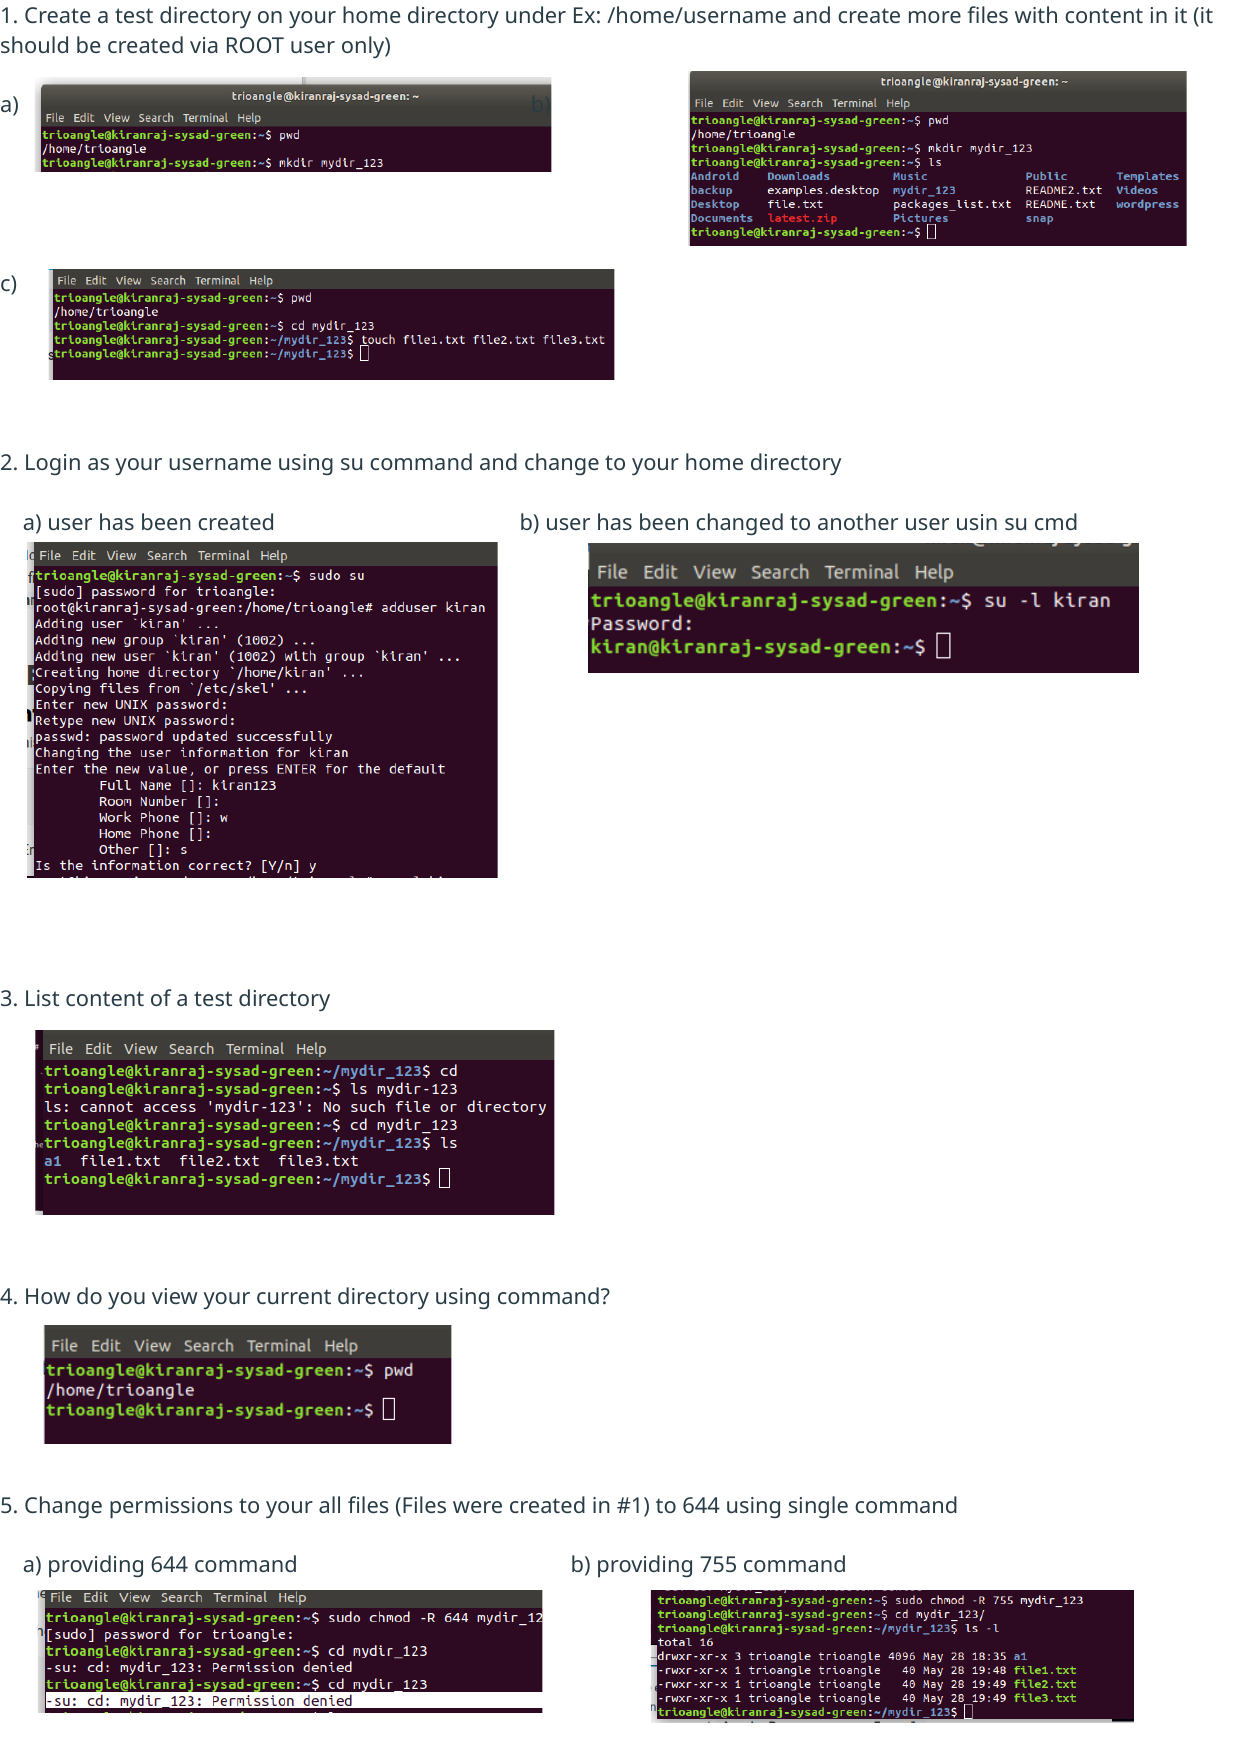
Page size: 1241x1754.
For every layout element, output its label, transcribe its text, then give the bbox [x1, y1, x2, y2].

text a) b) [1187, 89, 1240, 119]
picture [141, 542, 498, 878]
picture [132, 1030, 555, 1215]
picture [1023, 71, 1187, 246]
text 4. How do you view your current directory using command? [0, 1281, 1240, 1311]
picture [757, 1612, 1134, 1723]
text a) user has been created b) user has been changed to another user usin su cmd [0, 506, 1240, 536]
text 2. Login as your username using su command and change to your home directory [0, 447, 1240, 477]
picture [107, 1325, 399, 1444]
text 1. Create a test directory on your home directory under Ex: /home/username and create more files with content in it (it should be created via ROOT user only) [0, 0, 1240, 59]
text a) b) [0, 89, 394, 119]
picture [707, 543, 1136, 652]
picture [37, 1590, 439, 1713]
text c) [0, 268, 1240, 298]
text 3. List content of a test directory [0, 983, 1240, 1013]
picture [220, 269, 615, 380]
text 5. Change permissions to your all files (Files were created in #1) to 644 using single command [0, 1489, 1240, 1519]
text a) providing 644 command b) providing 755 command [0, 1549, 1240, 1579]
picture [394, 77, 552, 172]
text a) b) [552, 89, 1023, 119]
